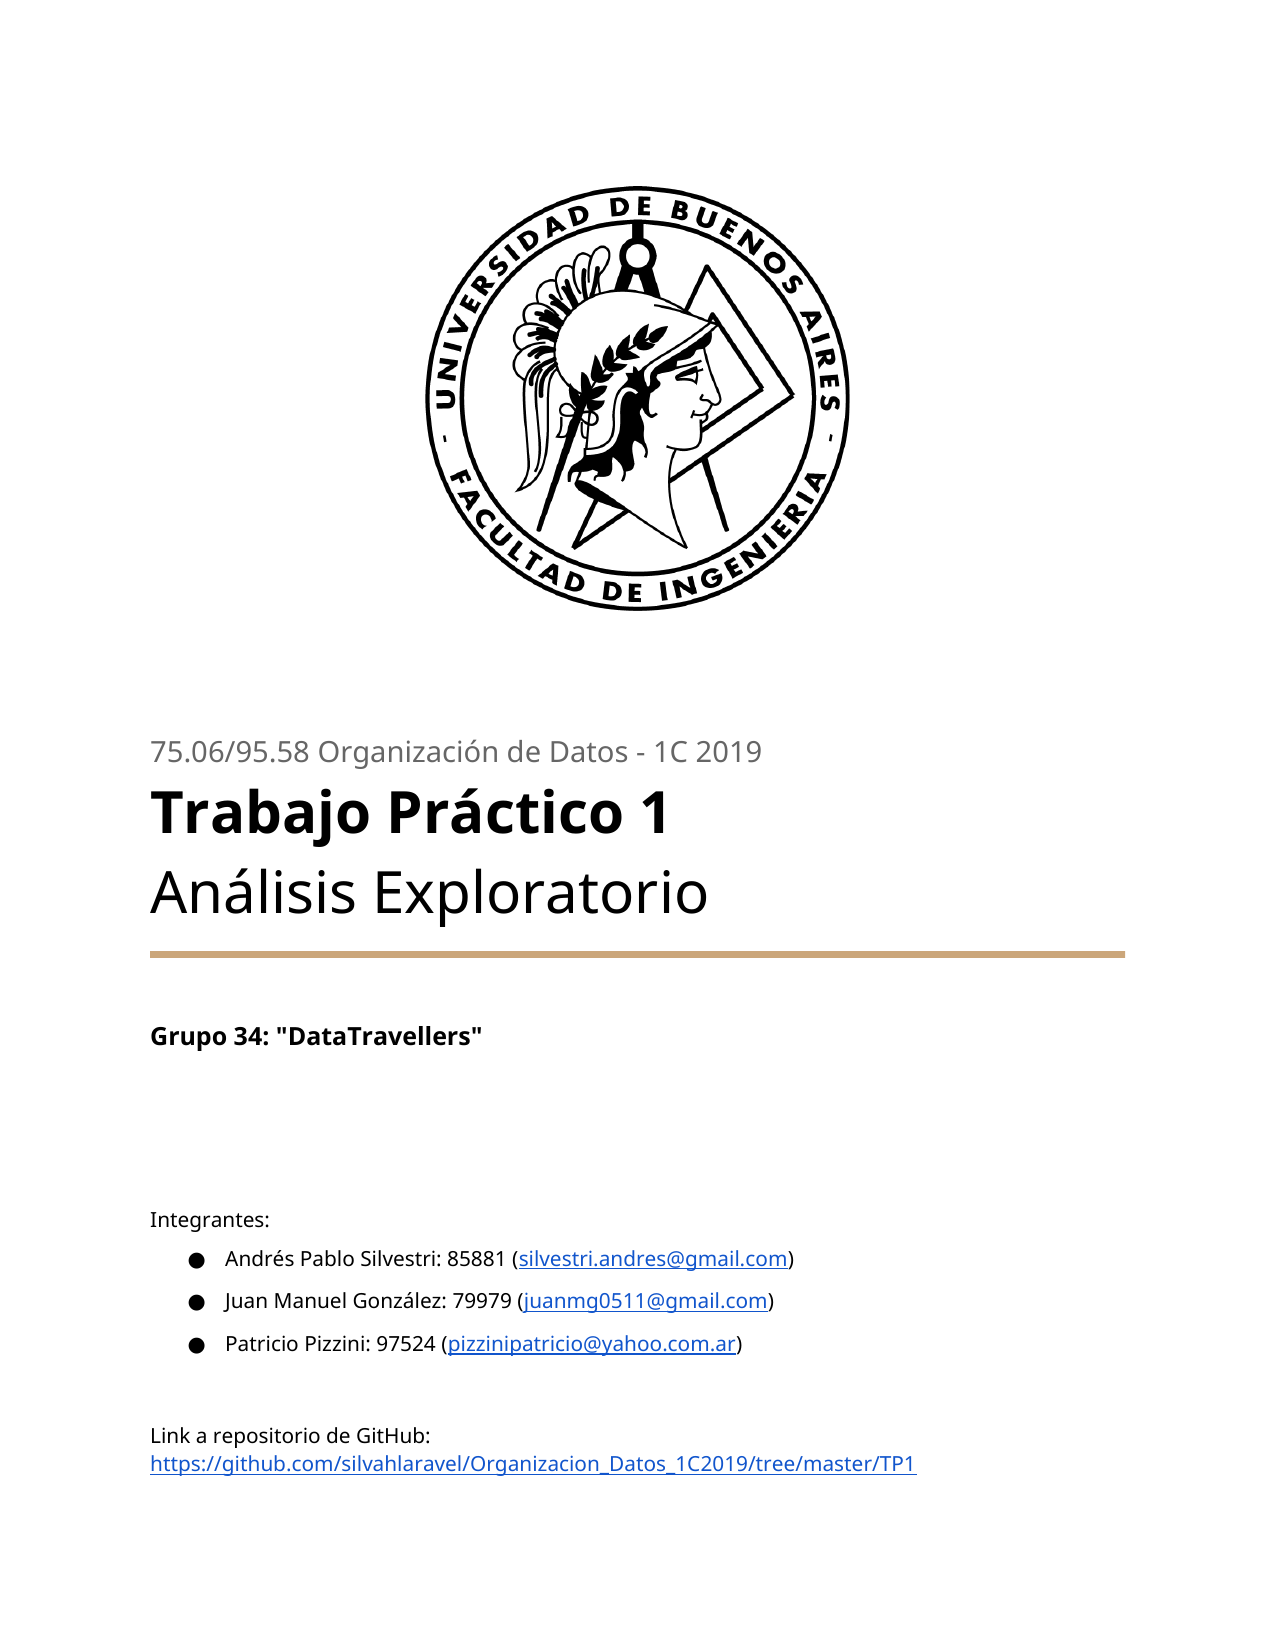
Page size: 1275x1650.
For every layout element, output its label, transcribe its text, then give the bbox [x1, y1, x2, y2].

list Juan Manuel González: 79979 (juanmg0511@gmail.com) [187, 1287, 1125, 1315]
list Patricio Pizzini: 97524 (pizzinipatricio@yahoo.com.ar) [187, 1329, 1125, 1358]
picture [425, 186, 850, 611]
text Integrantes: [150, 1205, 1125, 1233]
list Andrés Pablo Silvestri: 85881 (silvestri.andres@gmail.com) [187, 1244, 1125, 1272]
title Trabajo Práctico 1 [150, 771, 1125, 851]
title Análisis Exploratorio [150, 851, 1125, 930]
text Grupo 34: "DataTravellers" [150, 1019, 1125, 1053]
text Link a repositorio de GitHub: https://github.com/silvahlaravel/Organizacion_Datos_1C2019/tree/master/TP1 [150, 1421, 1125, 1478]
picture [150, 951, 1125, 958]
title 75.06/95.58 Organización de Datos - 1C 2019 [150, 731, 1125, 771]
